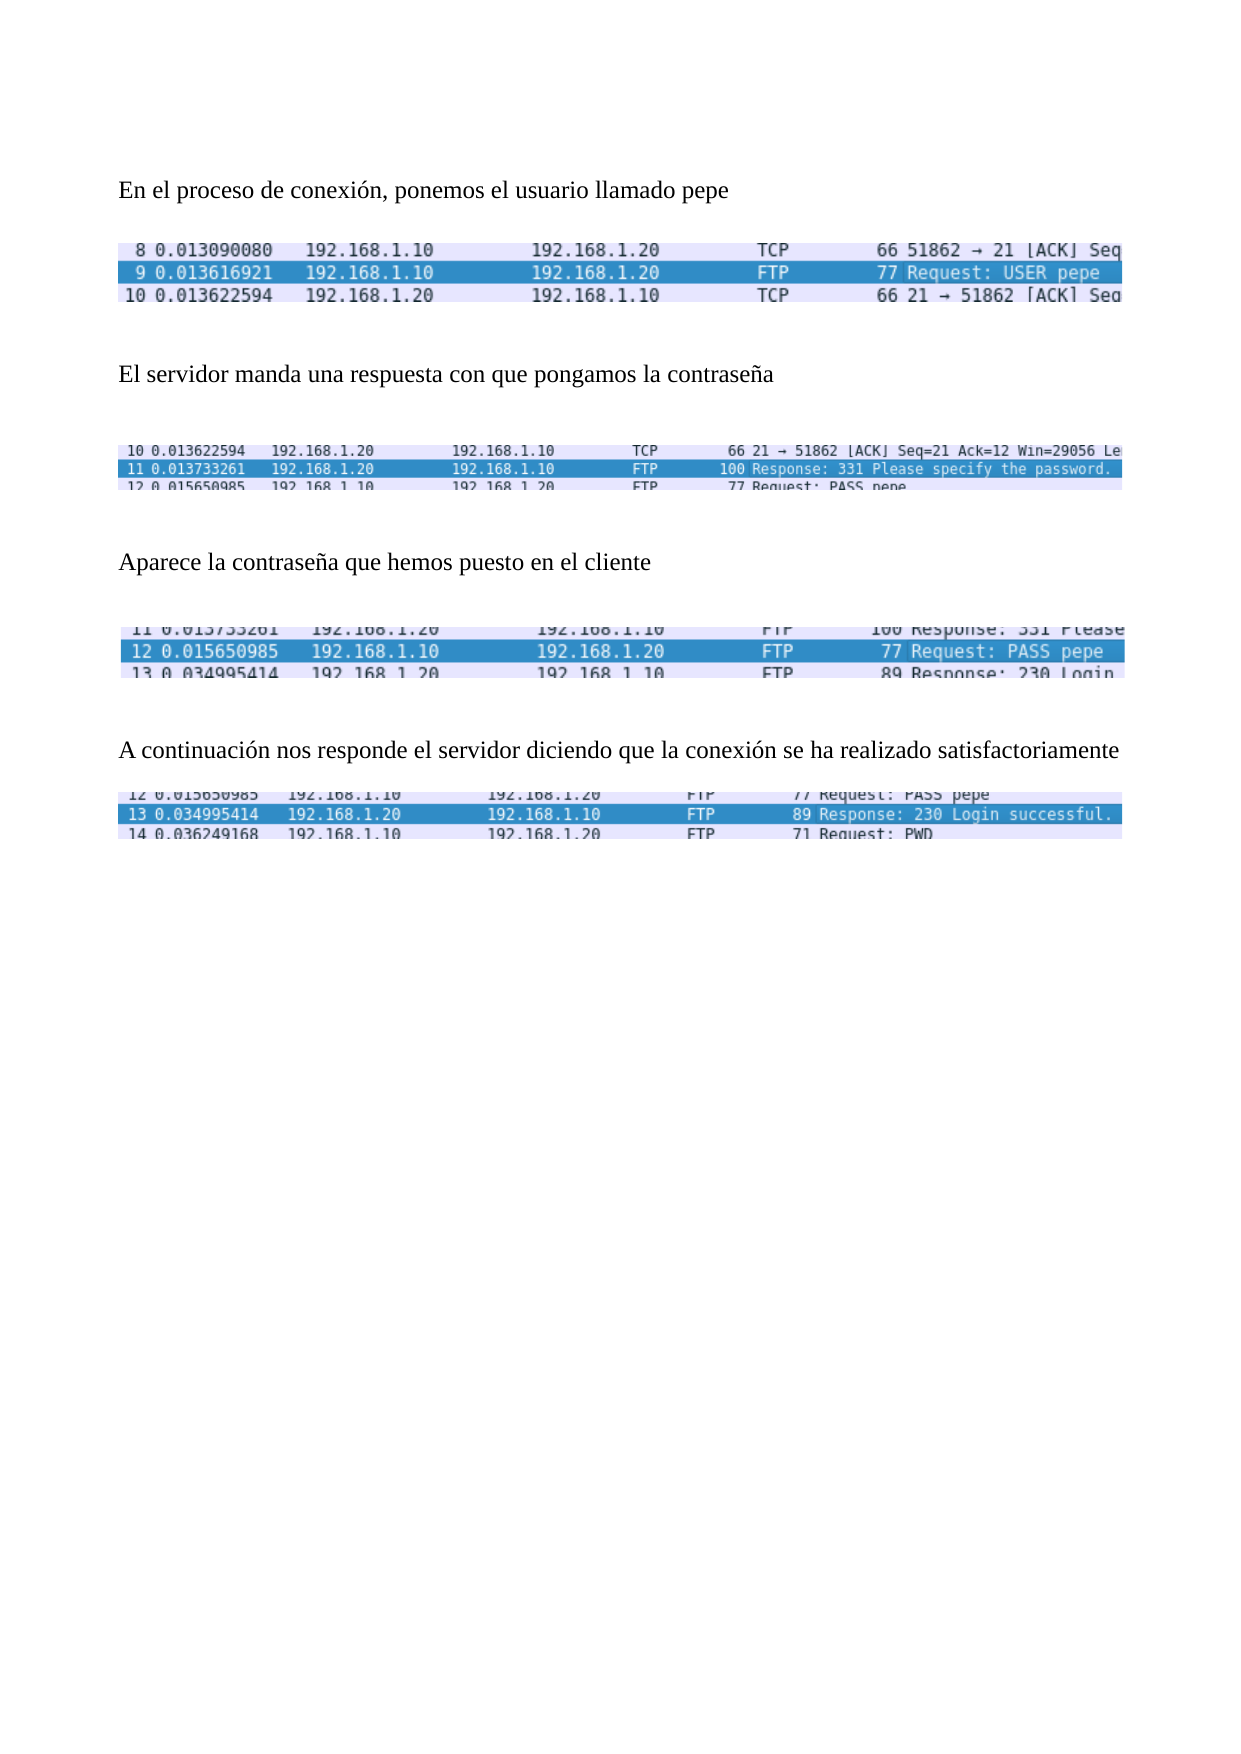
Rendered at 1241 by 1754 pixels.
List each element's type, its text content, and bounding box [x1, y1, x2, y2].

text Aparece la contraseña que hemos puesto en el cliente [118, 547, 1122, 575]
picture [118, 792, 1123, 839]
picture [120, 627, 1125, 678]
text El servidor manda una respuesta con que pongamos la contraseña [118, 359, 1122, 388]
text A continuación nos responde el servidor diciendo que la conexión se ha realizado satisfactoriamente [118, 735, 1122, 764]
picture [118, 445, 1123, 490]
picture [118, 243, 1123, 302]
text En el proceso de conexión, ponemos el usuario llamado pepe [118, 176, 1122, 204]
